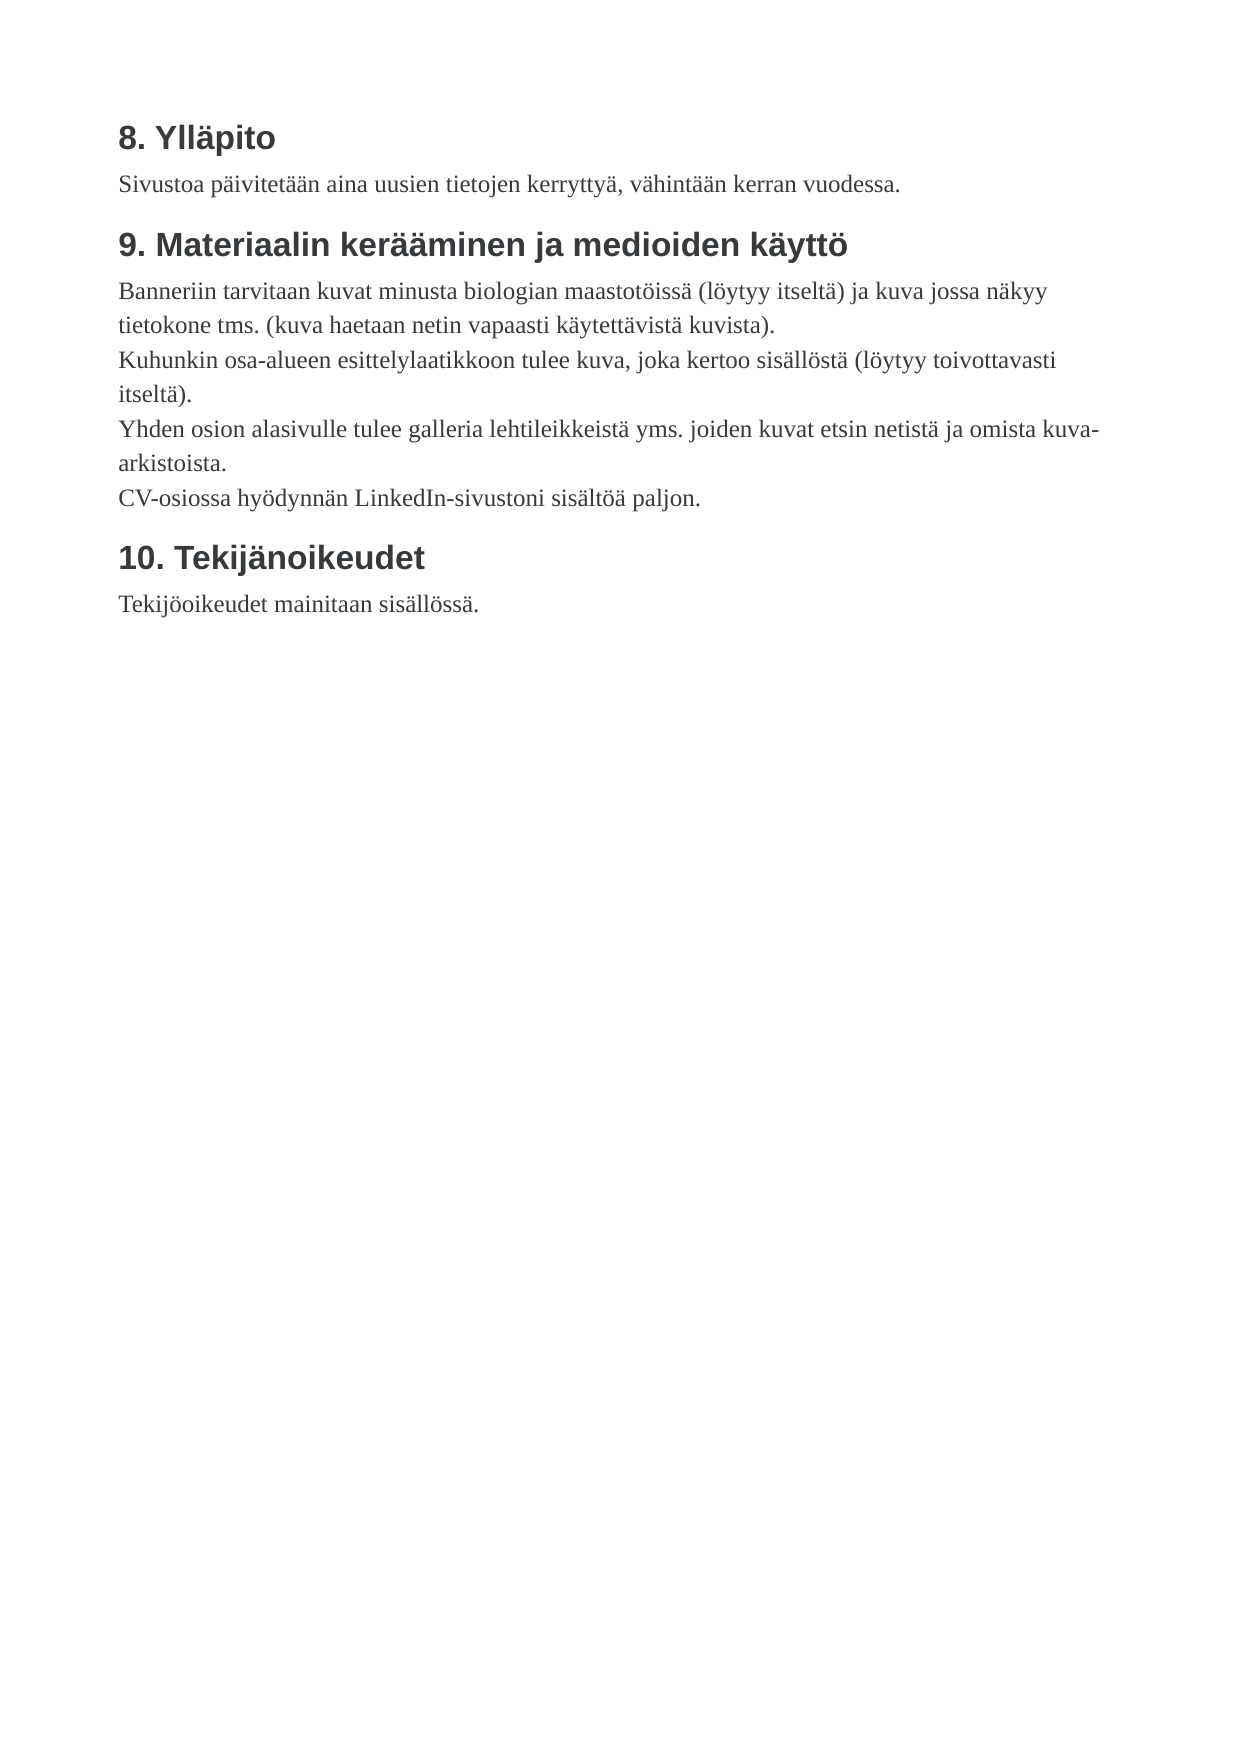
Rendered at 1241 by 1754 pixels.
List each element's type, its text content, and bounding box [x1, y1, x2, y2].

text Banneriin tarvitaan kuvat minusta biologian maastotöissä (löytyy itseltä) ja kuva jossa näkyy tietokone tms. (kuva haetaan netin vapaasti käytettävistä kuvista). [118, 276, 1122, 339]
text Kuhunkin osa-alueen esittelylaatikkoon tulee kuva, joka kertoo sisällöstä (löytyy toivottavasti itseltä). [118, 345, 1122, 408]
text Yhden osion alasivulle tulee galleria lehtileikkeistä yms. joiden kuvat etsin netistä ja omista kuva-arkistoista. [118, 414, 1122, 477]
text CV-osiossa hyödynnän LinkedIn-sivustoni sisältöä paljon. [118, 483, 1122, 511]
subtitle 9. Materiaalin kerääminen ja medioiden käyttö [118, 224, 1122, 263]
subtitle 10. Tekijänoikeudet [118, 538, 1122, 577]
text Sivustoa päivitetään aina uusien tietojen kerryttyä, vähintään kerran vuodessa. [118, 169, 1122, 198]
text Tekijöoikeudet mainitaan sisällössä. [118, 589, 1122, 618]
subtitle 8. Ylläpito [118, 118, 1122, 157]
